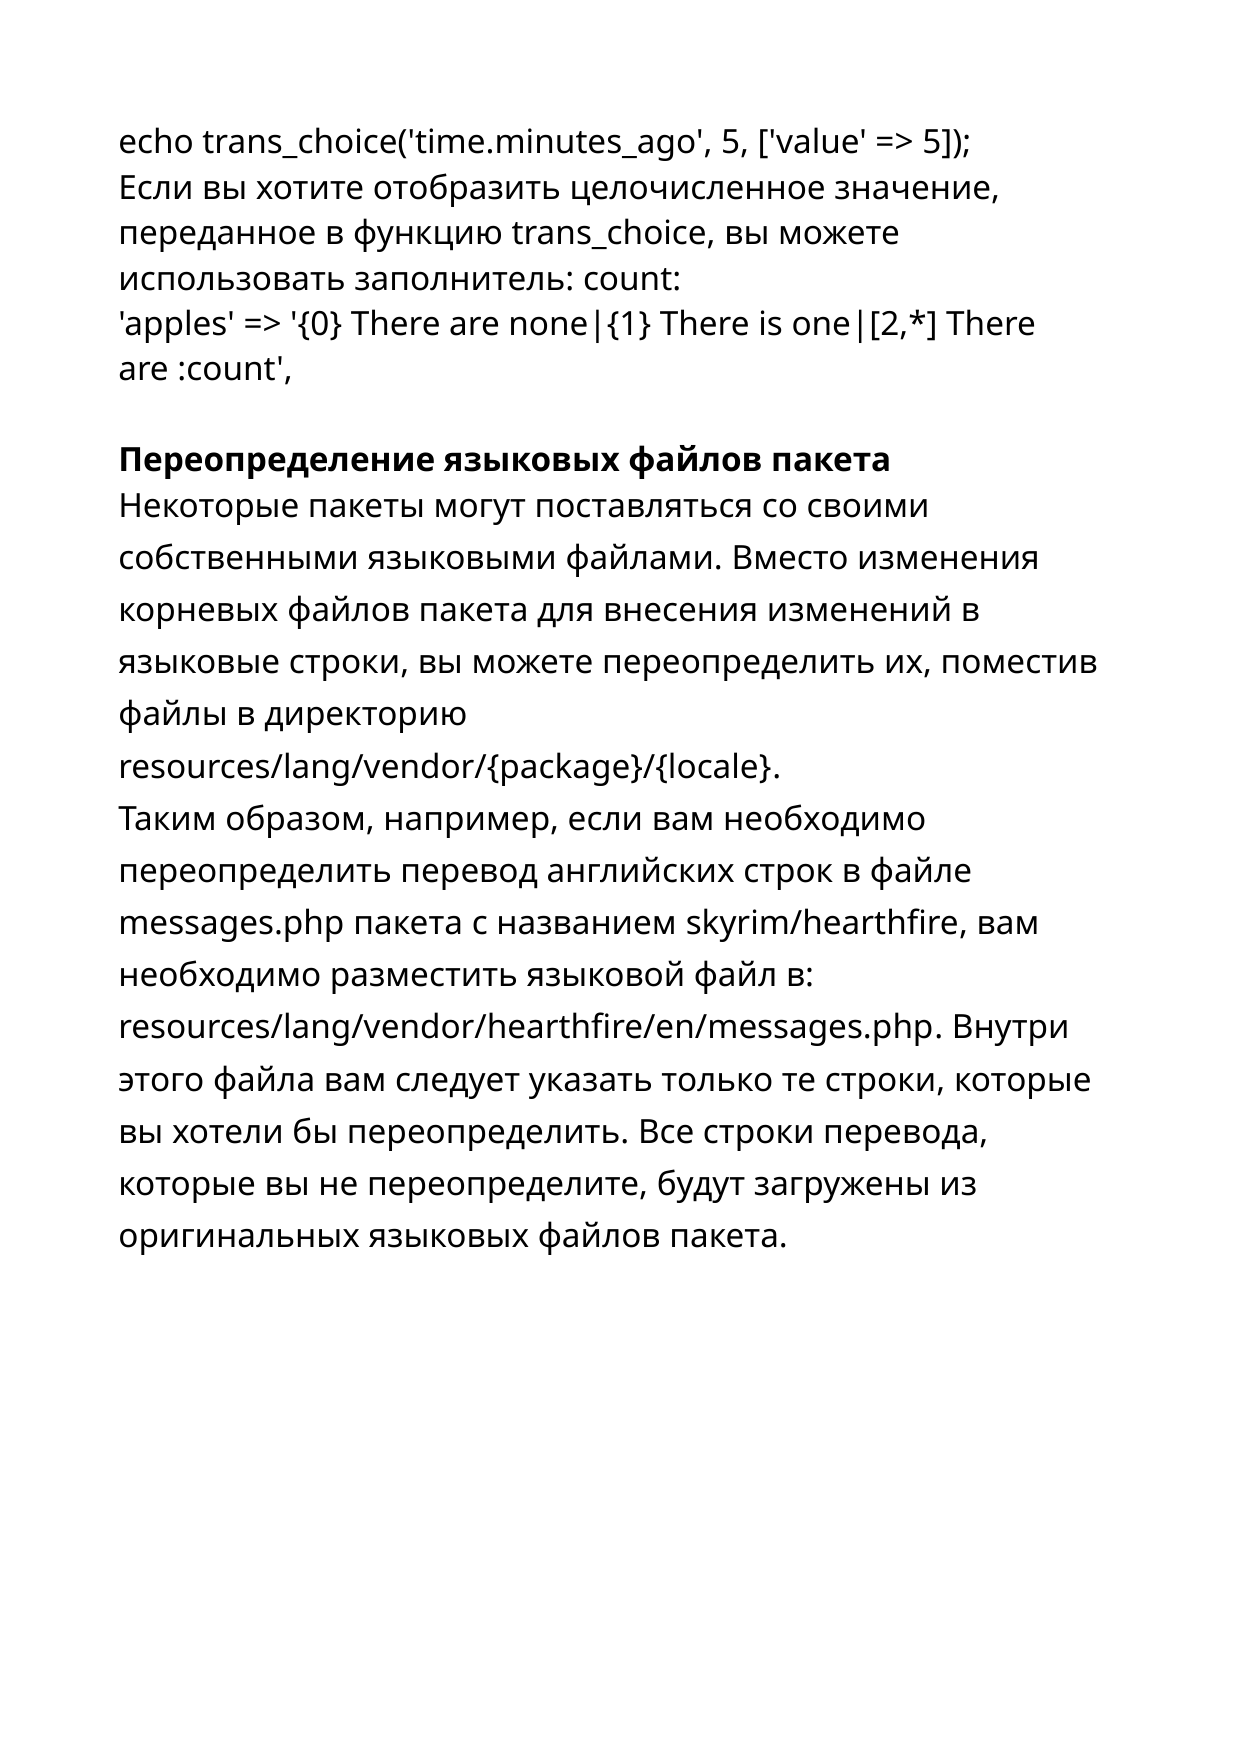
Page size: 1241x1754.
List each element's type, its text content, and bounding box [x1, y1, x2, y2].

text echo trans_choice('time.minutes_ago', 5, ['value' => 5]); [118, 118, 1122, 163]
text Если вы хотите отобразить целочисленное значение, переданное в функцию trans_choice, вы можете использовать заполнитель: count: [118, 163, 1122, 300]
subtitle Переопределение языковых файлов пакета [118, 436, 1122, 481]
text Таким образом, например, если вам необходимо переопределить перевод английских строк в файле messages.php пакета с названием skyrim/hearthfire, вам необходимо разместить языковой файл в: resources/lang/vendor/hearthfire/en/messages.php. Внутри этого файла вам следует указать только те строки, которые вы хотели бы переопределить. Все строки перевода, которые вы не переопределите, будут загружены из оригинальных языковых файлов пакета. [118, 794, 1122, 1257]
text Некоторые пакеты могут поставляться со своими собственными языковыми файлами. Вместо изменения корневых файлов пакета для внесения изменений в языковые строки, вы можете переопределить их, поместив файлы в директорию resources/lang/vendor/{package}/{locale}. [118, 481, 1122, 788]
text 'apples' => '{0} There are none|{1} There is one|[2,*] There are :count', [118, 300, 1122, 391]
